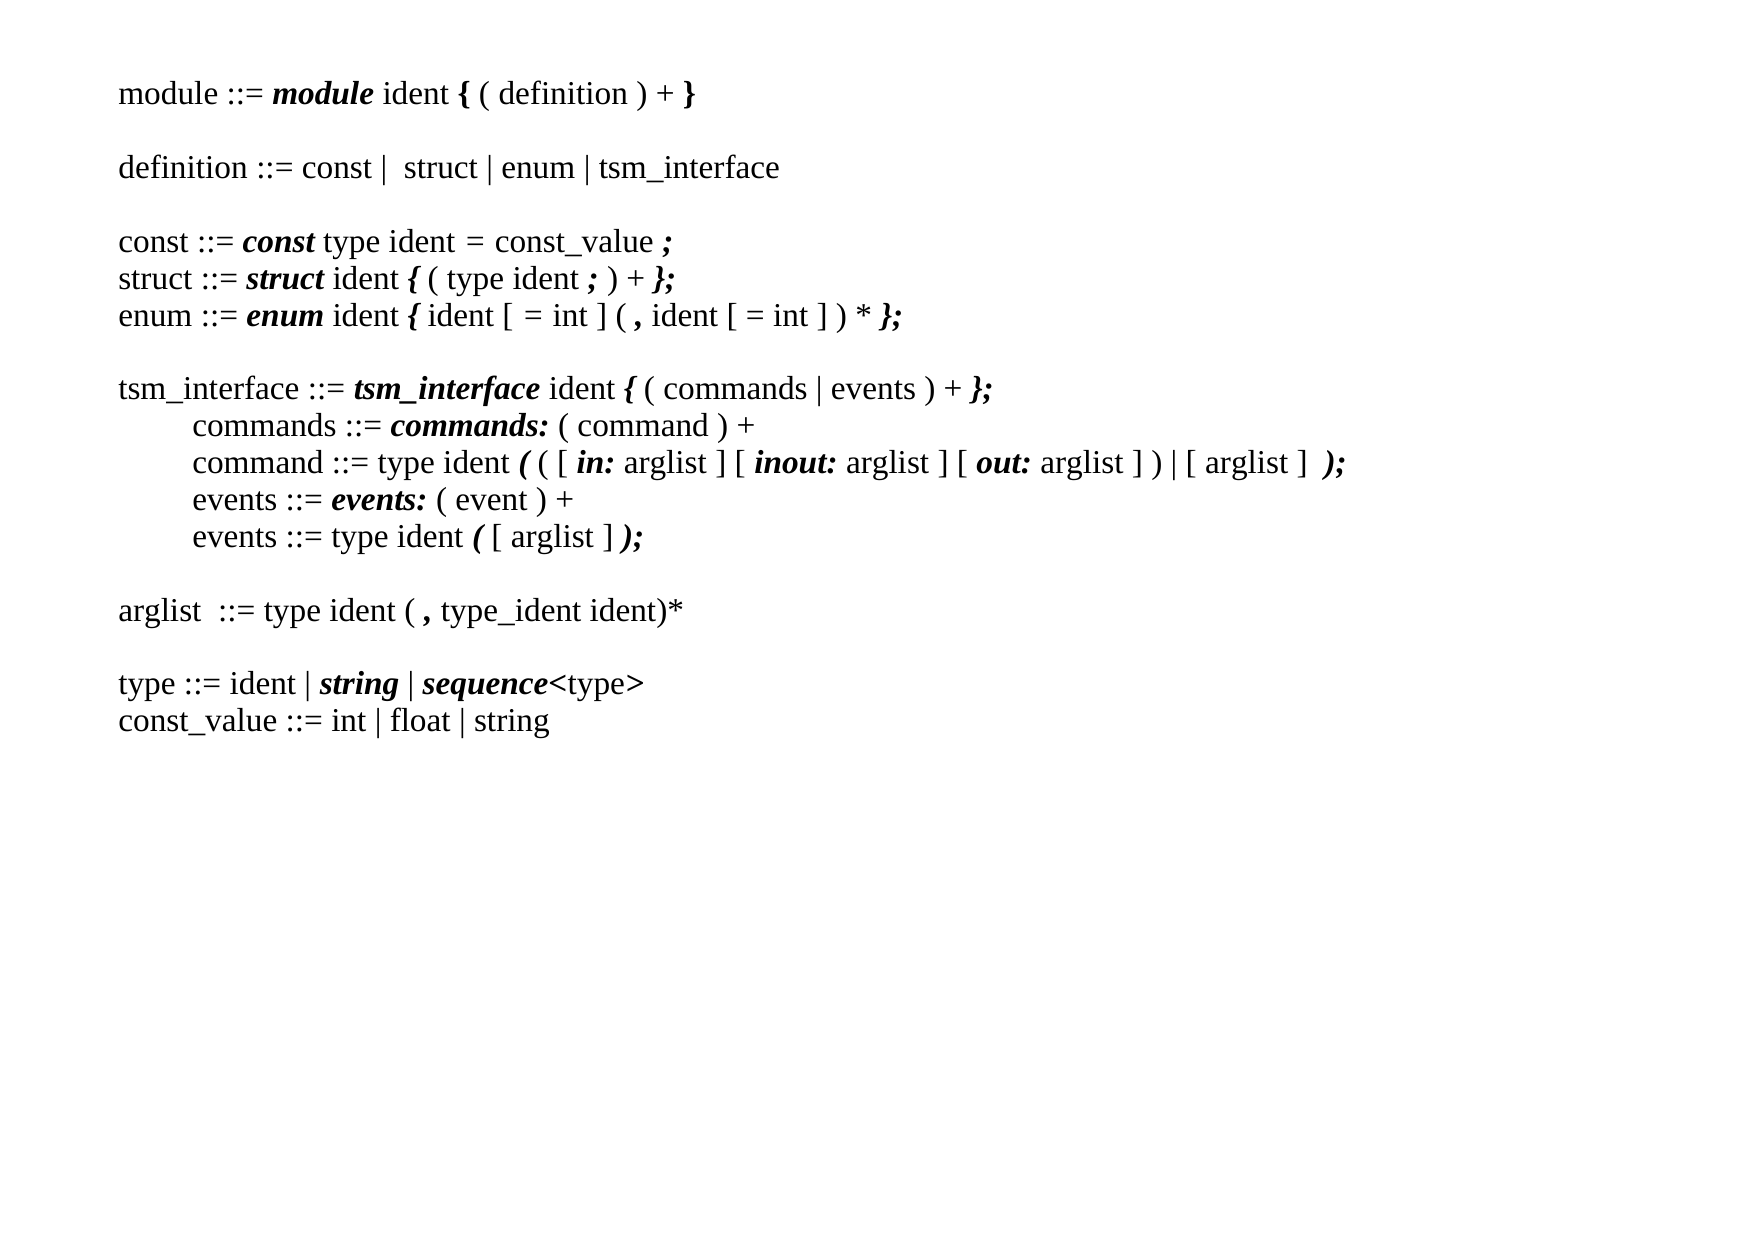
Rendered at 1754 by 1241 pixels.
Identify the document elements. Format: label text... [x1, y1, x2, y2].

text tsm_interface ::= tsm_interface ident { ( commands | events ) + }; [118, 370, 1636, 407]
text command ::= type ident ( ( [ in: arglist ] [ inout: arglist ] [ out: arglist ] ) | [ arglist ] ); [118, 444, 1636, 481]
text const ::= const type ident = const_value ; [118, 222, 1636, 259]
text definition ::= const | struct | enum | tsm_interface [118, 149, 1636, 186]
text module ::= module ident { ( definition ) + } [118, 75, 1636, 112]
text events ::= events: ( event ) + [118, 481, 1636, 517]
text struct ::= struct ident { ( type ident ; ) + }; [118, 259, 1636, 296]
text enum ::= enum ident { ident [ = int ] ( , ident [ = int ] ) * }; [118, 296, 1636, 333]
text type ::= ident | string | sequence<type> [118, 665, 1636, 702]
text arglist ::= type ident ( , type_ident ident)* [118, 591, 1636, 628]
text const_value ::= int | float | string [118, 702, 1636, 739]
text events ::= type ident ( [ arglist ] ); [118, 517, 1636, 554]
text commands ::= commands: ( command ) + [118, 407, 1636, 444]
